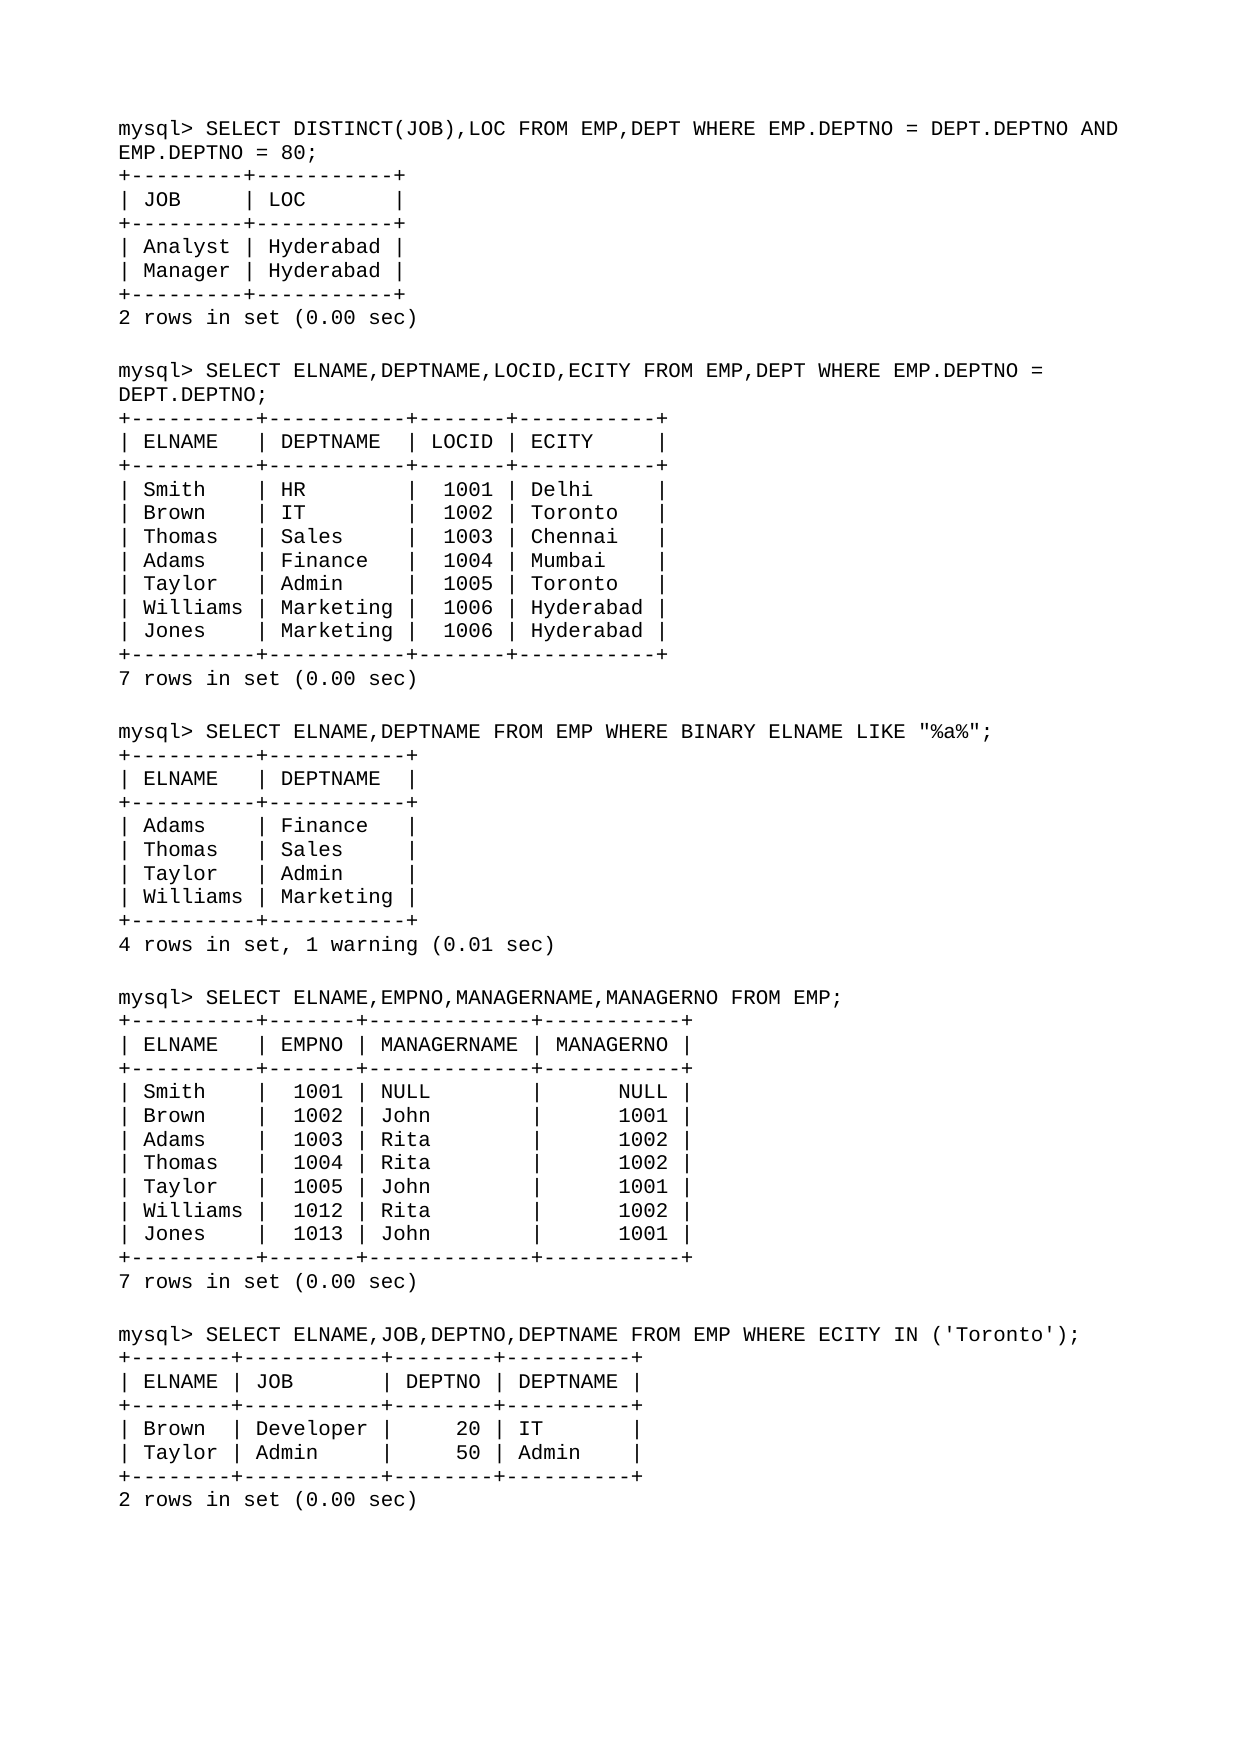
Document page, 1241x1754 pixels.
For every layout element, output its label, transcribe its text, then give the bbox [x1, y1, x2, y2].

text | ELNAME | EMPNO | MANAGERNAME | MANAGERNO | [118, 1034, 1122, 1058]
text +----------+-----------+ [118, 910, 1122, 934]
text 2 rows in set (0.00 sec) [118, 1489, 1122, 1513]
text +--------+-----------+--------+----------+ [118, 1395, 1122, 1418]
text | Williams | Marketing | 1006 | Hyderabad | [118, 597, 1122, 621]
text | Jones | Marketing | 1006 | Hyderabad | [118, 621, 1122, 644]
text 2 rows in set (0.00 sec) [118, 307, 1122, 331]
text +---------+-----------+ [118, 213, 1122, 236]
text +----------+-----------+ [118, 744, 1122, 768]
text +--------+-----------+--------+----------+ [118, 1347, 1122, 1371]
text +----------+-------+-------------+-----------+ [118, 1011, 1122, 1034]
text | Thomas | Sales | 1003 | Chennai | [118, 526, 1122, 549]
text | Williams | 1012 | Rita | 1002 | [118, 1200, 1122, 1223]
text mysql> SELECT DISTINCT(JOB),LOC FROM EMP,DEPT WHERE EMP.DEPTNO = DEPT.DEPTNO AND EMP.DEPTNO = 80; [118, 118, 1122, 165]
text +---------+-----------+ [118, 284, 1122, 307]
text | Williams | Marketing | [118, 886, 1122, 910]
text | Thomas | 1004 | Rita | 1002 | [118, 1152, 1122, 1176]
text | Adams | Finance | [118, 816, 1122, 839]
text +----------+-------+-------------+-----------+ [118, 1247, 1122, 1271]
text | Adams | 1003 | Rita | 1002 | [118, 1129, 1122, 1152]
text | ELNAME | DEPTNAME | [118, 768, 1122, 792]
text +---------+-----------+ [118, 165, 1122, 189]
text mysql> SELECT ELNAME,DEPTNAME FROM EMP WHERE BINARY ELNAME LIKE "%a%"; [118, 721, 1122, 744]
text | JOB | LOC | [118, 189, 1122, 213]
text | Taylor | Admin | 1005 | Toronto | [118, 573, 1122, 597]
text +----------+-----------+-------+-----------+ [118, 408, 1122, 431]
text 7 rows in set (0.00 sec) [118, 1271, 1122, 1294]
text | Brown | Developer | 20 | IT | [118, 1418, 1122, 1442]
text | Taylor | 1005 | John | 1001 | [118, 1176, 1122, 1200]
text | Taylor | Admin | 50 | Admin | [118, 1442, 1122, 1466]
text | Analyst | Hyderabad | [118, 236, 1122, 260]
text | ELNAME | DEPTNAME | LOCID | ECITY | [118, 431, 1122, 455]
text | Smith | HR | 1001 | Delhi | [118, 479, 1122, 502]
text +--------+-----------+--------+----------+ [118, 1466, 1122, 1489]
text | Jones | 1013 | John | 1001 | [118, 1223, 1122, 1247]
text mysql> SELECT ELNAME,JOB,DEPTNO,DEPTNAME FROM EMP WHERE ECITY IN ('Toronto'); [118, 1324, 1122, 1347]
text | Adams | Finance | 1004 | Mumbai | [118, 549, 1122, 573]
text +----------+-----------+-------+-----------+ [118, 455, 1122, 479]
text 4 rows in set, 1 warning (0.01 sec) [118, 934, 1122, 957]
text | Taylor | Admin | [118, 863, 1122, 886]
text +----------+-----------+ [118, 792, 1122, 816]
text | Brown | IT | 1002 | Toronto | [118, 502, 1122, 526]
text | Smith | 1001 | NULL | NULL | [118, 1081, 1122, 1105]
text +----------+-----------+-------+-----------+ [118, 644, 1122, 668]
text 7 rows in set (0.00 sec) [118, 668, 1122, 691]
text | Brown | 1002 | John | 1001 | [118, 1105, 1122, 1129]
text | ELNAME | JOB | DEPTNO | DEPTNAME | [118, 1371, 1122, 1395]
text | Manager | Hyderabad | [118, 260, 1122, 284]
text | Thomas | Sales | [118, 839, 1122, 863]
text +----------+-------+-------------+-----------+ [118, 1058, 1122, 1081]
text mysql> SELECT ELNAME,DEPTNAME,LOCID,ECITY FROM EMP,DEPT WHERE EMP.DEPTNO = DEPT.DEPTNO; [118, 360, 1122, 408]
text mysql> SELECT ELNAME,EMPNO,MANAGERNAME,MANAGERNO FROM EMP; [118, 987, 1122, 1011]
